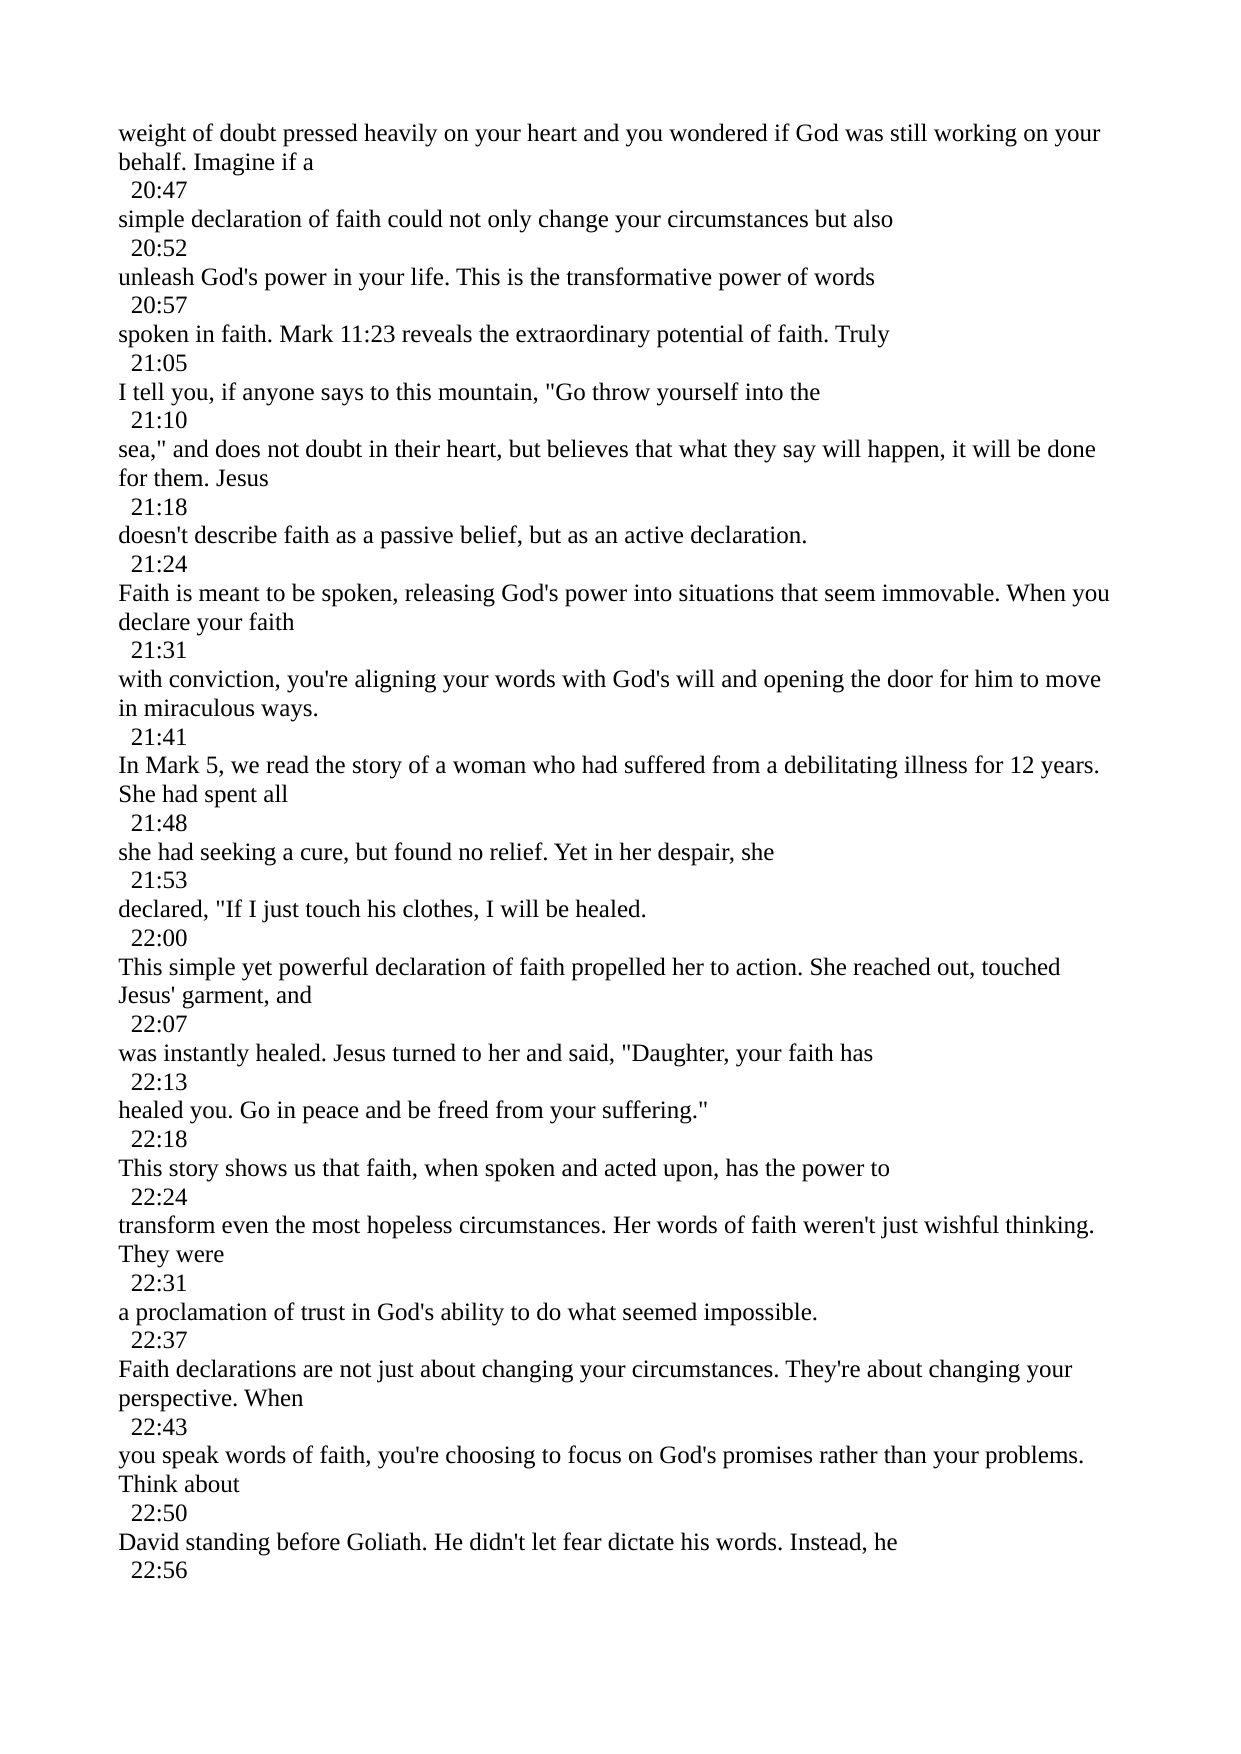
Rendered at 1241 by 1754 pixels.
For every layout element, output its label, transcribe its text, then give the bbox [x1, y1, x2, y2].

text transform even the most hopeless circumstances. Her words of faith weren't just wishful thinking. They were [118, 1211, 1122, 1268]
text Faith declarations are not just about changing your circumstances. They're about changing your perspective. When [118, 1354, 1122, 1412]
text declared, "If I just touch his clothes, I will be healed. [118, 894, 1122, 923]
text was instantly healed. Jesus turned to her and said, "Daughter, your faith has [118, 1038, 1122, 1067]
text a proclamation of trust in God's ability to do what seemed impossible. [118, 1297, 1122, 1326]
text 20:47 [131, 176, 1105, 204]
text she had seeking a cure, but found no relief. Yet in her despair, she [118, 837, 1122, 866]
text 22:24 [131, 1182, 1105, 1211]
text with conviction, you're aligning your words with God's will and opening the door for him to move in miraculous ways. [118, 664, 1122, 722]
text 21:10 [131, 406, 1105, 434]
text you speak words of faith, you're choosing to focus on God's promises rather than your problems. Think about [118, 1441, 1122, 1498]
text simple declaration of faith could not only change your circumstances but also [118, 204, 1122, 233]
text I tell you, if anyone says to this mountain, "Go throw yourself into the [118, 377, 1122, 406]
text This simple yet powerful declaration of faith propelled her to action. She reached out, touched Jesus' garment, and [118, 952, 1122, 1009]
text 20:52 [131, 233, 1105, 262]
text In Mark 5, we read the story of a woman who had suffered from a debilitating illness for 12 years. She had spent all [118, 751, 1122, 808]
text David standing before Goliath. He didn't let fear dictate his words. Instead, he [118, 1527, 1122, 1556]
text 21:05 [131, 348, 1105, 377]
text healed you. Go in peace and be freed from your suffering." [118, 1096, 1122, 1124]
text 22:31 [131, 1268, 1105, 1297]
text 21:31 [131, 636, 1105, 664]
text 21:48 [131, 808, 1105, 837]
text 20:57 [131, 291, 1105, 319]
text 22:37 [131, 1326, 1105, 1354]
text 21:53 [131, 866, 1105, 894]
text 22:00 [131, 923, 1105, 952]
text 22:07 [131, 1009, 1105, 1038]
text sea," and does not doubt in their heart, but believes that what they say will happen, it will be done for them. Jesus [118, 434, 1122, 492]
text This story shows us that faith, when spoken and acted upon, has the power to [118, 1153, 1122, 1182]
text doesn't describe faith as a passive belief, but as an active declaration. [118, 521, 1122, 549]
text 22:18 [131, 1124, 1105, 1153]
text 22:13 [131, 1067, 1105, 1096]
text 21:18 [131, 492, 1105, 521]
text 21:41 [131, 722, 1105, 751]
text spoken in faith. Mark 11:23 reveals the extraordinary potential of faith. Truly [118, 319, 1122, 348]
text 22:56 [131, 1556, 1105, 1584]
text 21:24 [131, 549, 1105, 578]
text weight of doubt pressed heavily on your heart and you wondered if God was still working on your behalf. Imagine if a [118, 118, 1122, 176]
text 22:50 [131, 1498, 1105, 1527]
text 22:43 [131, 1412, 1105, 1441]
text unleash God's power in your life. This is the transformative power of words [118, 262, 1122, 291]
text Faith is meant to be spoken, releasing God's power into situations that seem immovable. When you declare your faith [118, 578, 1122, 636]
